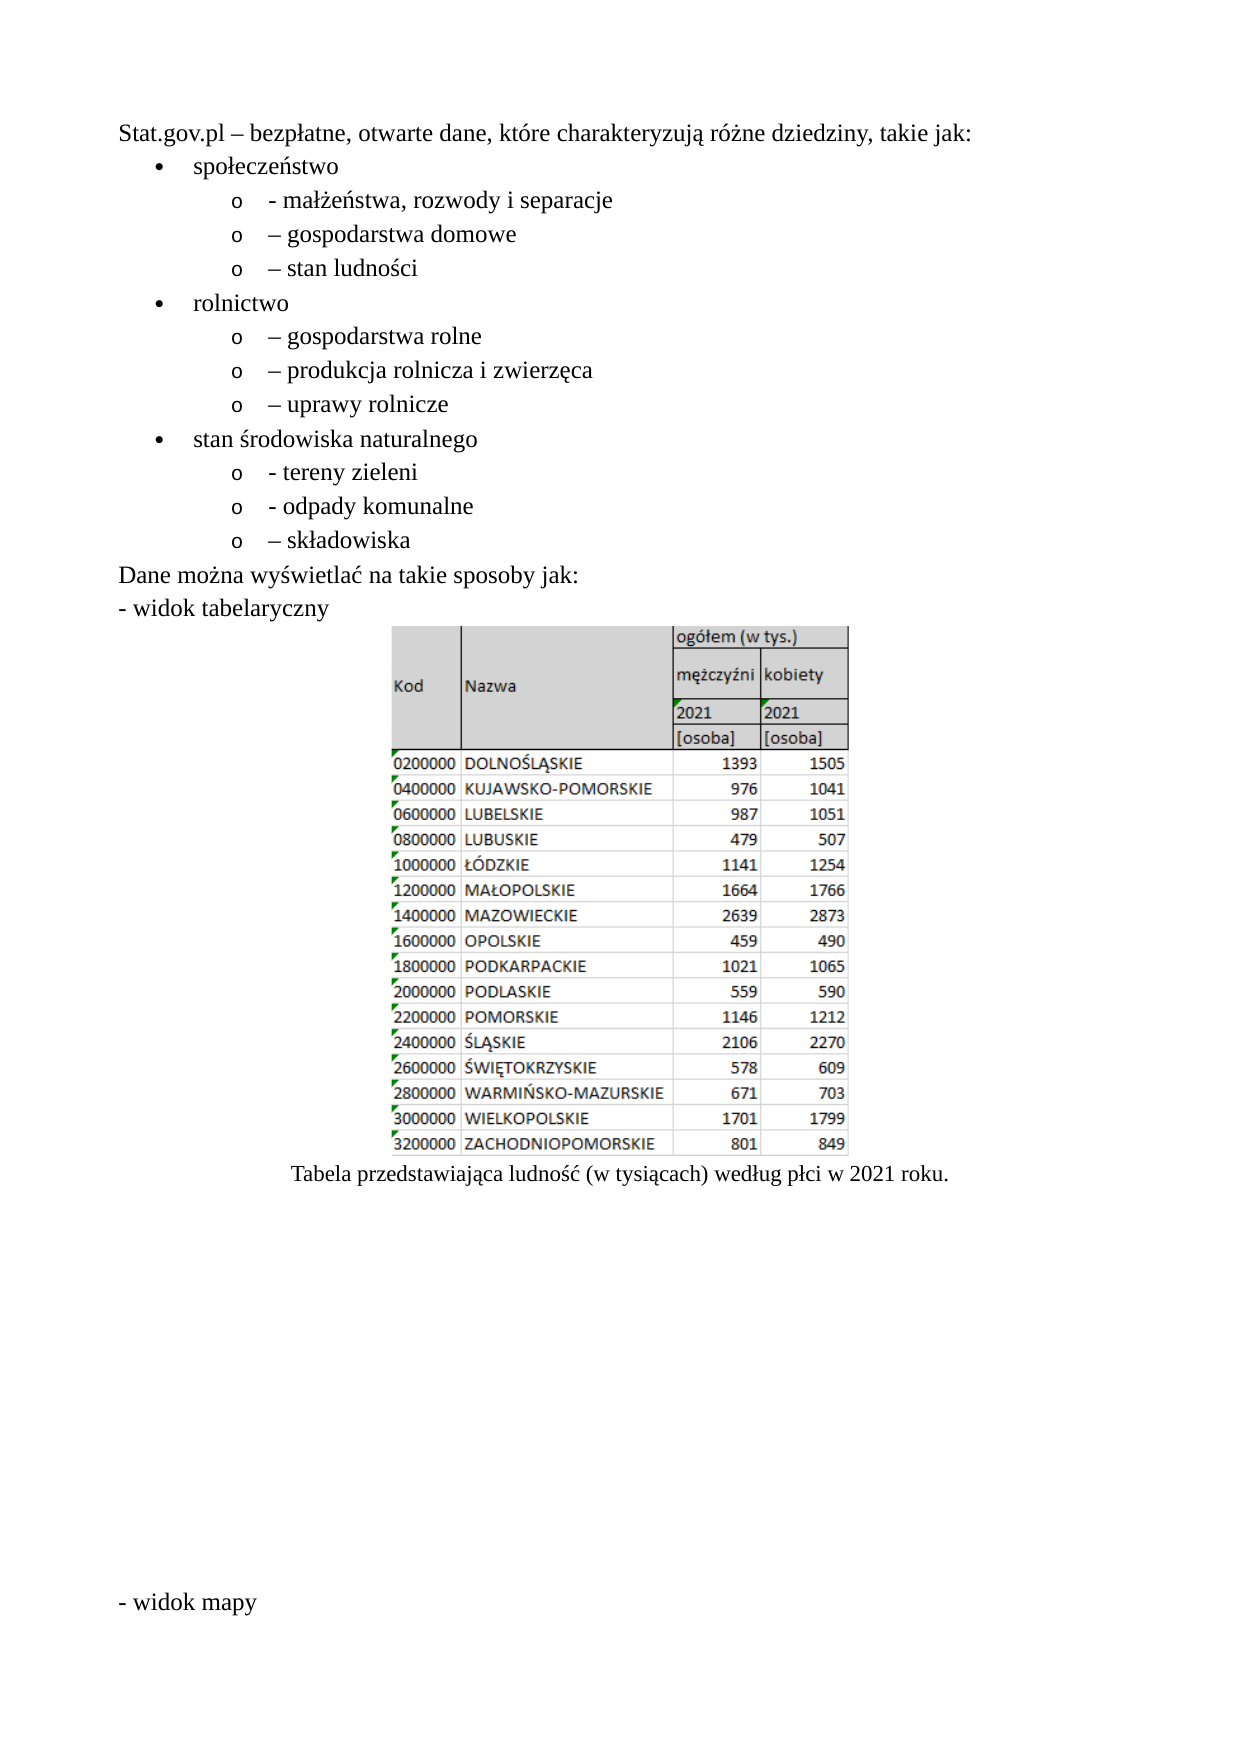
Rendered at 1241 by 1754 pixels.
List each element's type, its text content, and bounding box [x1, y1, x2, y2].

picture [391, 626, 849, 1156]
list – uprawy rolnicze [231, 389, 1122, 419]
list – gospodarstwa rolne [231, 321, 1122, 351]
list - odpady komunalne [231, 491, 1122, 521]
text - widok tabelaryczny [118, 593, 1122, 622]
list społeczeństwo [156, 151, 1122, 180]
list – składowiska [231, 526, 1122, 555]
list – gospodarstwa domowe [231, 219, 1122, 249]
text Tabela przedstawiająca ludność (w tysiącach) według płci w 2021 roku. [118, 1160, 1122, 1187]
text - widok mapy [118, 1587, 1122, 1615]
list - małżeństwa, rozwody i separacje [231, 185, 1122, 214]
text Dane można wyświetlać na takie sposoby jak: [118, 560, 1122, 589]
list stan środowiska naturalnego [156, 424, 1122, 452]
list – stan ludności [231, 253, 1122, 283]
list - tereny zieleni [231, 457, 1122, 487]
text Stat.gov.pl – bezpłatne, otwarte dane, które charakteryzują różne dziedziny, takie jak: [118, 118, 1122, 147]
list rolnictwo [156, 288, 1122, 316]
list – produkcja rolnicza i zwierzęca [231, 355, 1122, 385]
